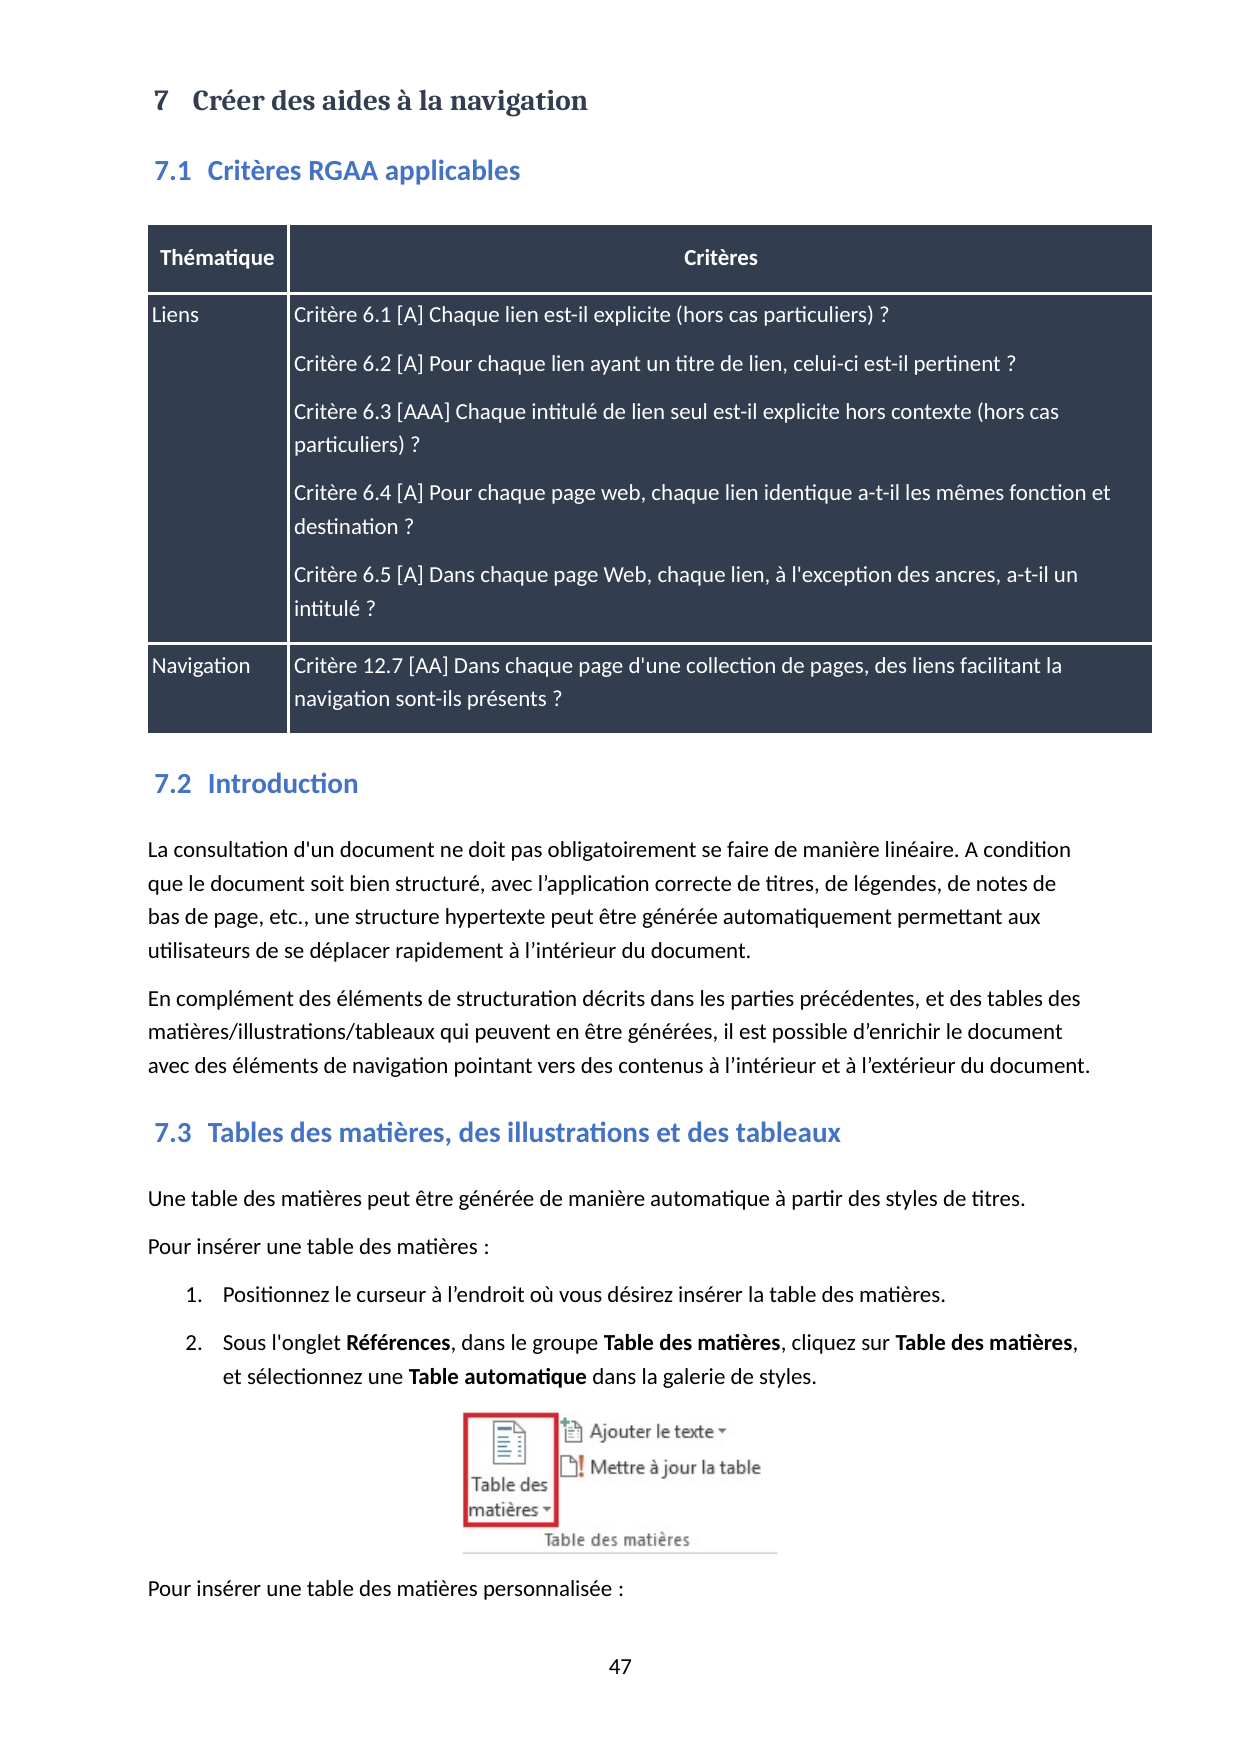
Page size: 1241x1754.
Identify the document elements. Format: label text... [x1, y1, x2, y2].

table_cell Navigation [148, 645, 287, 733]
table_cell Liens [148, 295, 287, 642]
text En complément des éléments de structuration décrits dans les parties précédentes, et des tables des matières/illustrations/tableaux qui peuvent en être générées, il est possible d’enrichir le document avec des éléments de navigation pointant vers des contenus à l’intérieur et à l’extérieur du document. [148, 984, 1093, 1079]
subtitle Créer des aides à la navigation [148, 84, 1093, 118]
text La consultation d'un document ne doit pas obligatoirement se faire de manière linéaire. A condition que le document soit bien structuré, avec l’application correcte de titres, de légendes, de notes de bas de page, etc., une structure hypertexte peut être générée automatiquement permettant aux utilisateurs de se déplacer rapidement à l’intérieur du document. [148, 835, 1093, 964]
text Une table des matières peut être générée de manière automatique à partir des styles de titres. [148, 1184, 1093, 1212]
subtitle Tables des matières, des illustrations et des tableaux [148, 1114, 1093, 1150]
text Pour insérer une table des matières : [148, 1232, 1093, 1260]
subtitle Introduction [148, 765, 1093, 801]
subtitle Critères RGAA applicables [148, 152, 1093, 188]
table_cell Critère 6.1 [A] Chaque lien est-il explicite (hors cas particuliers) ? Critère 6.2 [A] Pour chaque lien ayant un titre de lien, celui-ci est-il pertinent ? Critère 6.3 [AAA] Chaque intitulé de lien seul est-il explicite hors contexte (hors cas particuliers) ? Critère 6.4 [A] Pour chaque page web, chaque lien identique a-t-il les mêmes fonction et destination ? Critère 6.5 [A] Dans chaque page Web, chaque lien, à l'exception des ancres, a-t-il un intitulé ? [290, 295, 1152, 642]
table_cell Critère 12.7 [AA] Dans chaque page d'une collection de pages, des liens facilitant la navigation sont-ils présents ? [290, 645, 1152, 733]
table_header Critères [290, 225, 1152, 292]
text Pour insérer une table des matières personnalisée : [148, 1574, 1093, 1602]
picture [462, 1410, 778, 1554]
list Positionnez le curseur à l’endroit où vous désirez insérer la table des matières. [185, 1280, 1093, 1308]
list Sous l'onglet Références, dans le groupe Table des matières, cliquez sur Table des matières, et sélectionnez une Table automatique dans la galerie de styles. [185, 1328, 1093, 1390]
table_header Thématique [148, 225, 287, 292]
